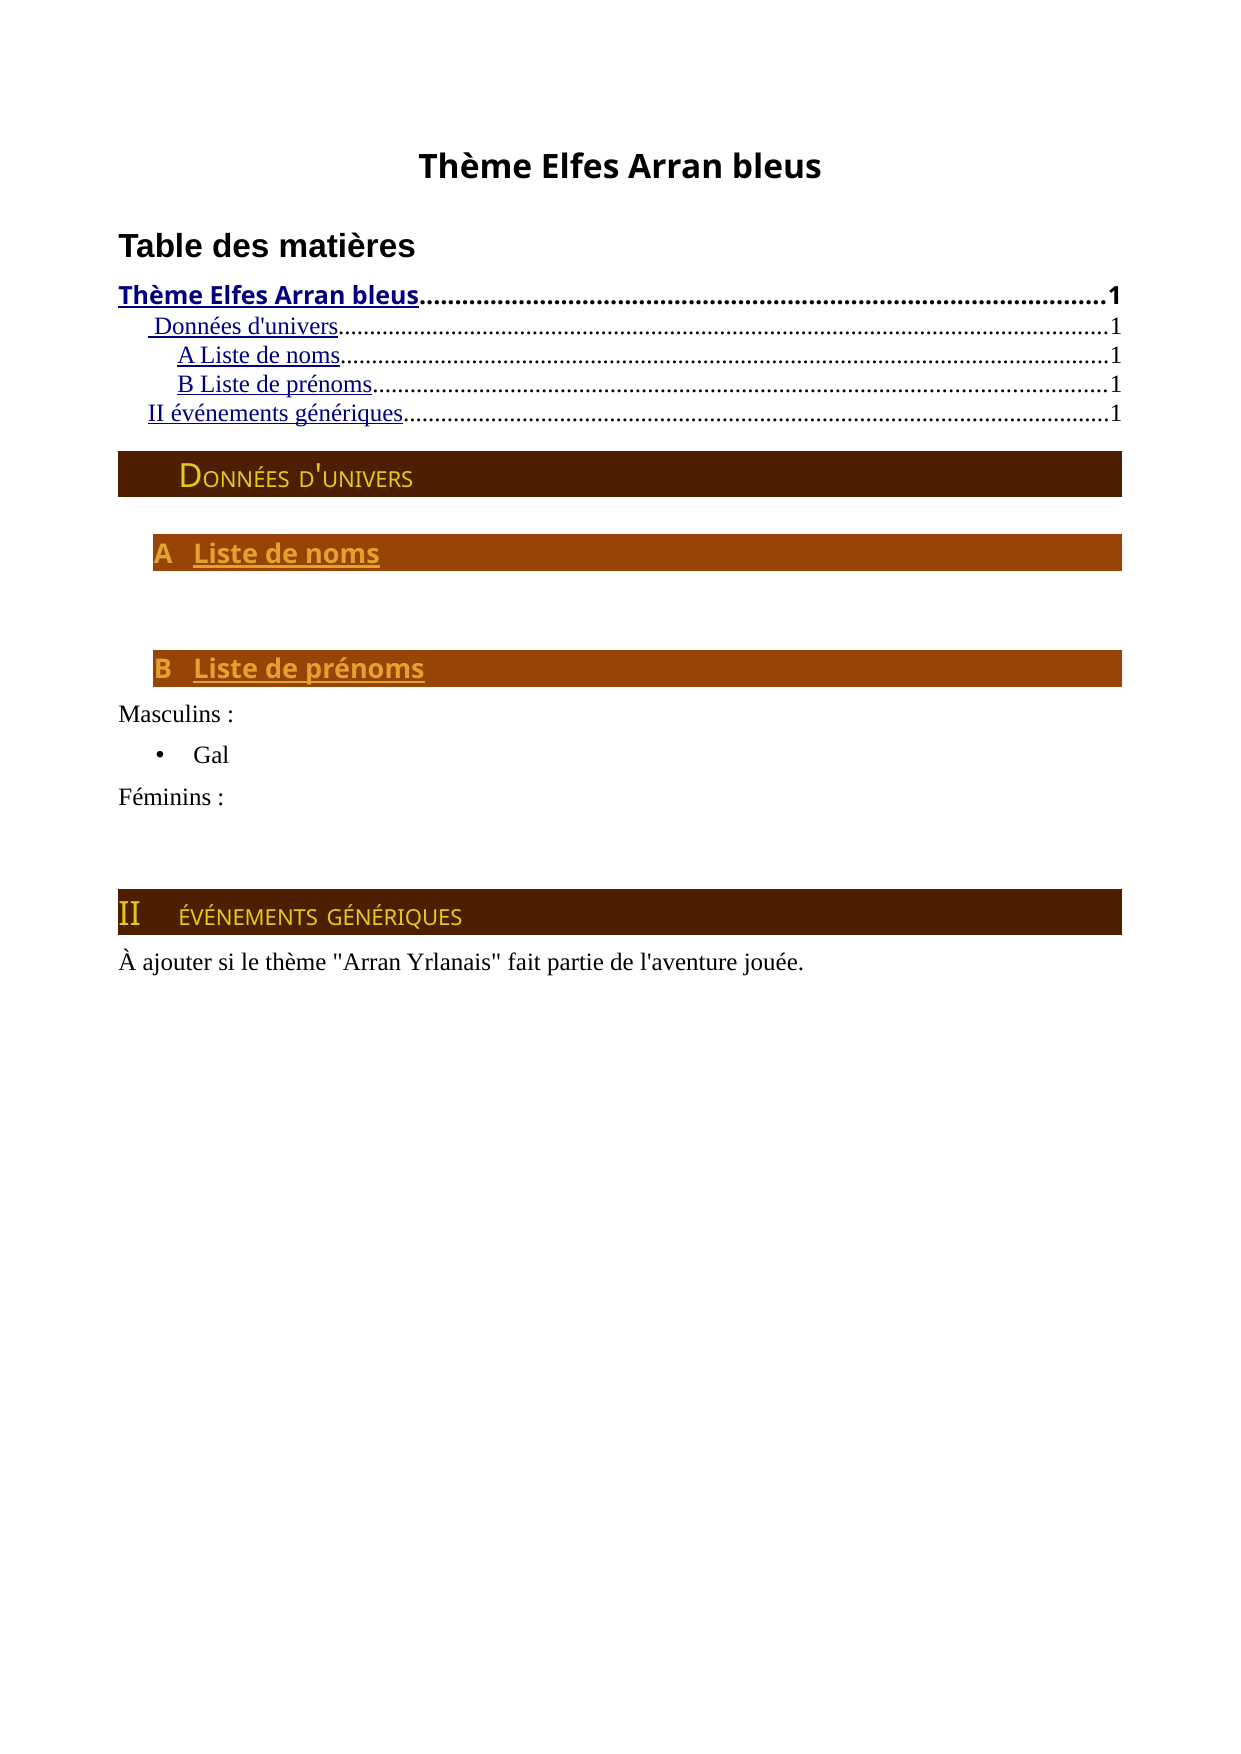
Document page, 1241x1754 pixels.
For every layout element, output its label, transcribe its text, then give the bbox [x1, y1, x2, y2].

subtitle Liste de noms [153, 534, 1122, 571]
text À ajouter si le thème "Arran Yrlanais" fait partie de l'aventure jouée. [118, 947, 1122, 976]
text Données d'univers 1 [148, 311, 1122, 340]
text A Liste de noms 1 [177, 340, 1122, 369]
subtitle Liste de prénoms [153, 650, 1122, 687]
text Thème Elfes Arran bleus 1 [118, 277, 1122, 311]
subtitle Thème Elfes Arran bleus [118, 143, 1122, 189]
subtitle Données d'univers [118, 451, 1122, 497]
subtitle Table des matières [118, 226, 1122, 265]
text Féminins : [118, 782, 1122, 811]
text Masculins : [118, 699, 1122, 728]
text B Liste de prénoms 1 [177, 369, 1122, 398]
subtitle événements génériques [118, 889, 1122, 935]
text II événements génériques 1 [148, 398, 1122, 426]
list Gal [156, 741, 1122, 769]
